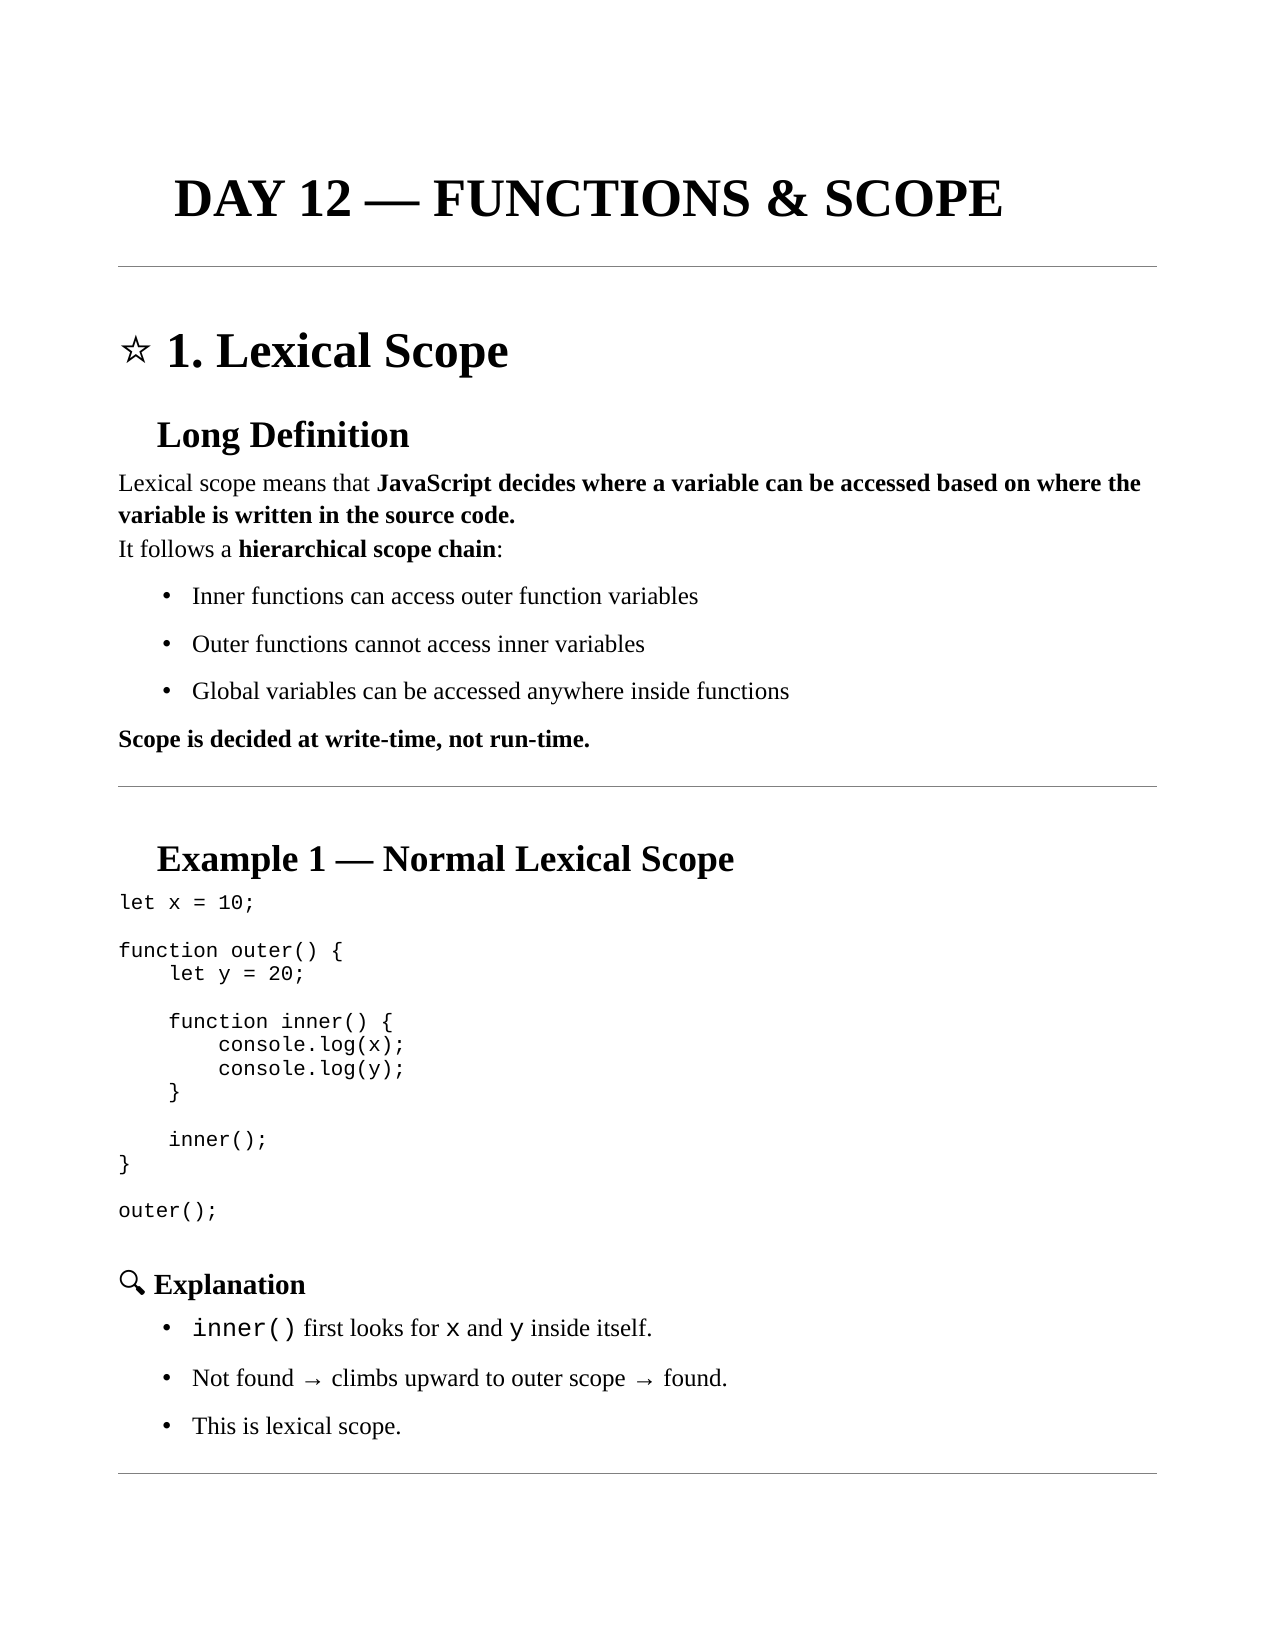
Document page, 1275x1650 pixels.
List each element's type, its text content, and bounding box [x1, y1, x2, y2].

text } [118, 1082, 1157, 1105]
list This is lexical scope. [162, 1411, 1157, 1440]
text outer(); [118, 1200, 1157, 1223]
text let y = 20; [118, 963, 1157, 987]
text } [118, 1152, 1157, 1176]
text function outer() { [118, 940, 1157, 963]
text Lexical scope means that JavaScript decides where a variable can be accessed based on where the variable is written in the source code. It follows a hierarchical scope chain: [118, 468, 1157, 562]
text let x = 10; [118, 892, 1157, 916]
text console.log(x); [118, 1034, 1157, 1058]
subtitle 🔍 Explanation [118, 1267, 1157, 1301]
list inner() first looks for x and y inside itself. [162, 1313, 1157, 1344]
list Global variables can be accessed anywhere inside functions [162, 676, 1157, 705]
list Inner functions can access outer function variables [162, 581, 1157, 610]
subtitle ⭐ 1. Lexical Scope [118, 321, 1157, 379]
text 📘 DAY 12 — FUNCTIONS & SCOPE [118, 166, 1157, 228]
subtitle ✅ Long Definition [118, 412, 1157, 455]
text inner(); [118, 1129, 1157, 1152]
subtitle 🧩 Example 1 — Normal Lexical Scope [118, 837, 1157, 880]
list Outer functions cannot access inner variables [162, 629, 1157, 658]
text console.log(y); [118, 1058, 1157, 1082]
text Scope is decided at write-time, not run-time. [118, 724, 1157, 753]
list Not found → climbs upward to outer scope → found. [162, 1363, 1157, 1392]
text function inner() { [118, 1011, 1157, 1034]
